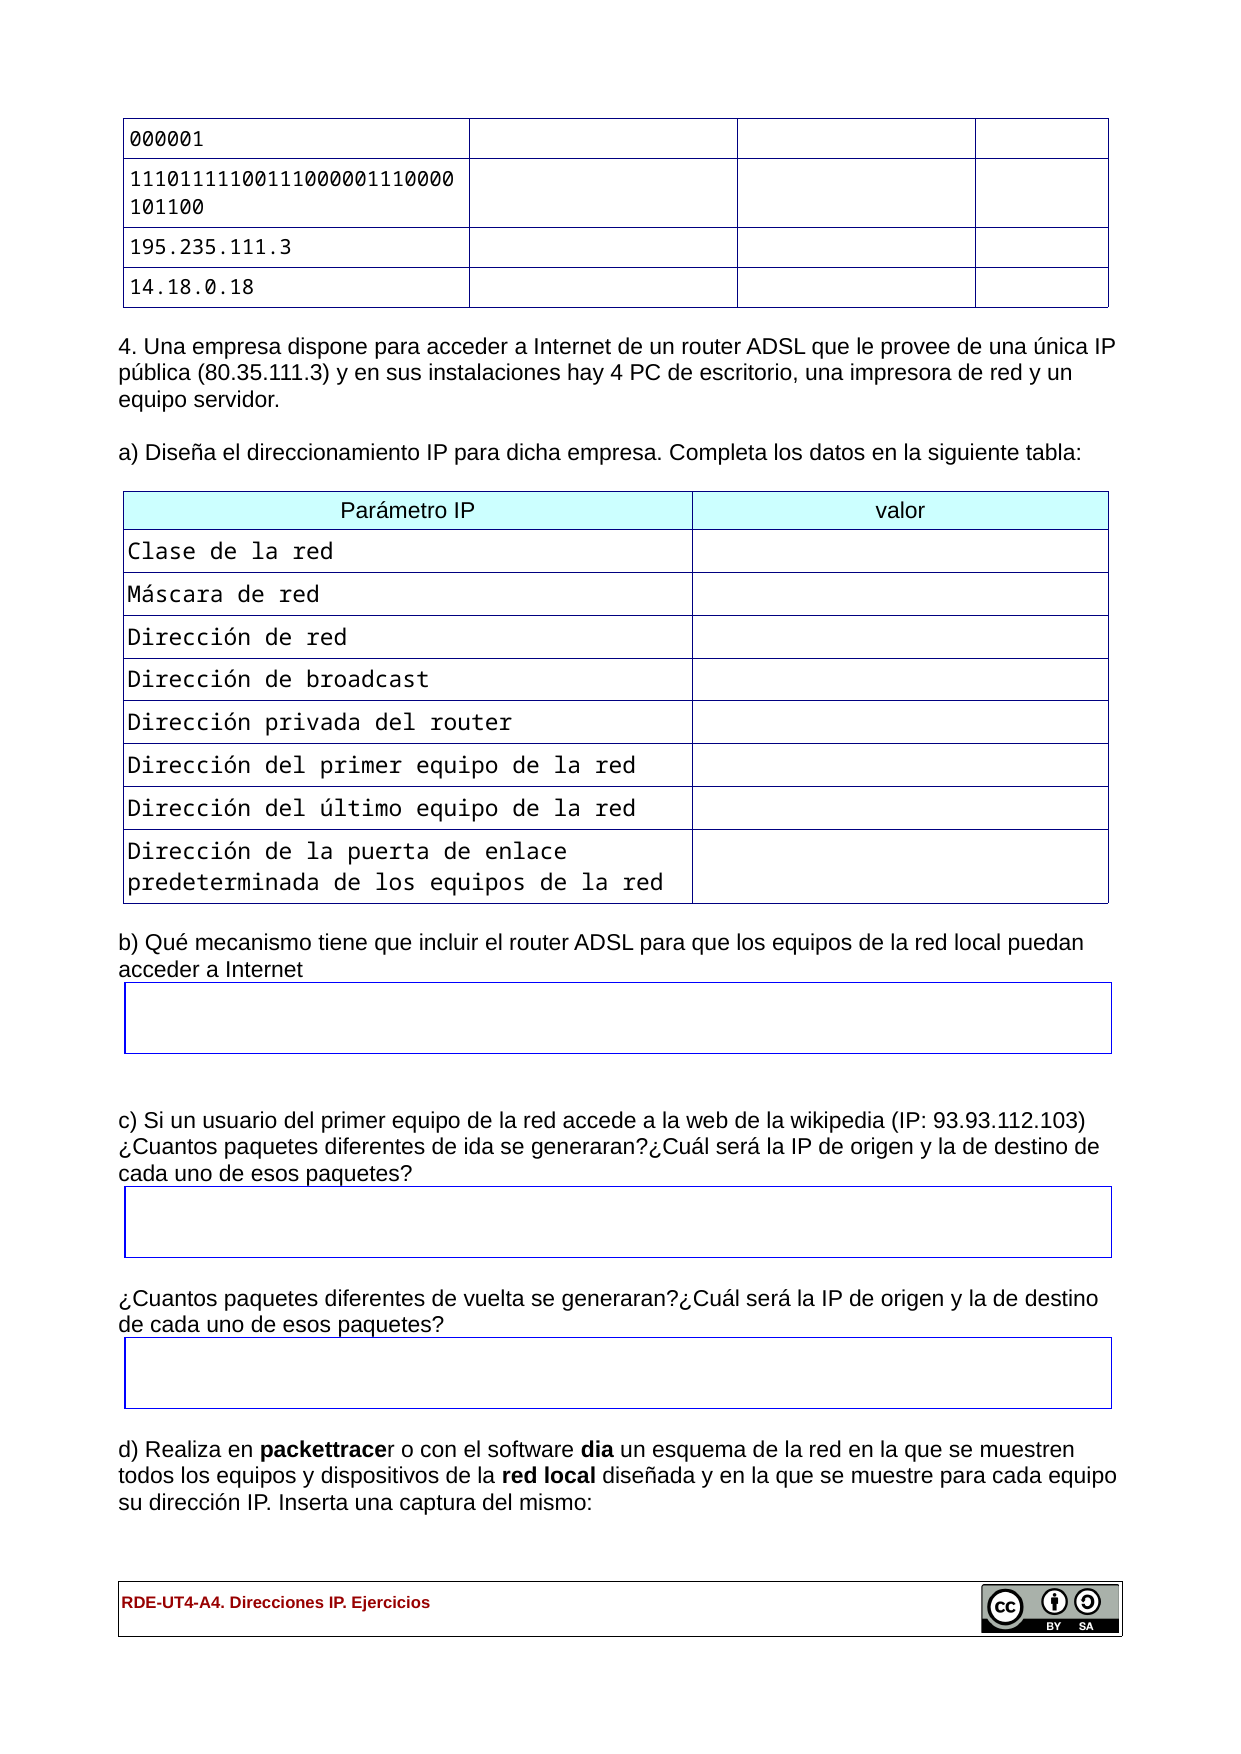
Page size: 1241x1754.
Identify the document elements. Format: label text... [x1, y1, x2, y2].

table_cell [976, 268, 1108, 307]
table_cell [693, 530, 1108, 572]
table_header [126, 1338, 1111, 1408]
table_cell [693, 744, 1108, 786]
table_header [126, 983, 1111, 1053]
text ¿Cuantos paquetes diferentes de ida se generaran?¿Cuál será la IP de origen y la de destino de cada uno de esos paquetes? [118, 1133, 1122, 1186]
table_cell [693, 659, 1108, 700]
picture [981, 1584, 1119, 1633]
table_cell [470, 228, 737, 267]
table_cell Clase de la red [124, 530, 692, 572]
table_cell [470, 119, 737, 158]
table_cell Dirección de red [124, 616, 692, 657]
table_cell Máscara de red [124, 573, 692, 615]
table_cell [738, 119, 975, 158]
table_cell Dirección del primer equipo de la red [124, 744, 692, 786]
table_header valor [693, 492, 1108, 529]
table_header Parámetro IP [124, 492, 692, 529]
table_cell Dirección del último equipo de la red [124, 787, 692, 829]
text b) Qué mecanismo tiene que incluir el router ADSL para que los equipos de la red local puedan acceder a Internet [118, 929, 1122, 982]
table_cell Dirección privada del router [124, 701, 692, 743]
text c) Si un usuario del primer equipo de la red accede a la web de la wikipedia (IP: 93.93.112.103) [118, 1107, 1122, 1133]
table_cell Dirección de la puerta de enlace predeterminada de los equipos de la red [124, 830, 692, 903]
table_cell [738, 228, 975, 267]
table_cell [693, 701, 1108, 743]
table_cell [976, 119, 1108, 158]
table_cell [976, 159, 1108, 227]
text 4. Una empresa dispone para acceder a Internet de un router ADSL que le provee de una única IP pública (80.35.111.3) y en sus instalaciones hay 4 PC de escritorio, una impresora de red y un equipo servidor. [118, 333, 1122, 412]
table_cell [693, 573, 1108, 615]
table_cell 195.235.111.3 [124, 228, 469, 267]
table_cell [470, 268, 737, 307]
table_cell [693, 830, 1108, 903]
table_cell Dirección de broadcast [124, 659, 692, 700]
table_cell [976, 228, 1108, 267]
table_cell [738, 268, 975, 307]
text ¿Cuantos paquetes diferentes de vuelta se generaran?¿Cuál será la IP de origen y la de destino de cada uno de esos paquetes? [118, 1284, 1122, 1337]
table_cell [693, 616, 1108, 657]
table_cell 000001 [124, 119, 469, 158]
text d) Realiza en packettracer o con el software dia un esquema de la red en la que se muestren todos los equipos y dispositivos de la red local diseñada y en la que se muestre para cada equipo su dirección IP. Inserta una captura del mismo: [118, 1436, 1122, 1515]
table_cell 11101111100111000001110000101100 [124, 159, 469, 227]
table_cell [693, 787, 1108, 829]
table_cell [470, 159, 737, 227]
table_cell 14.18.0.18 [124, 268, 469, 307]
text a) Diseña el direccionamiento IP para dicha empresa. Completa los datos en la siguiente tabla: [118, 438, 1122, 465]
table_cell [738, 159, 975, 227]
table_header [126, 1187, 1111, 1257]
